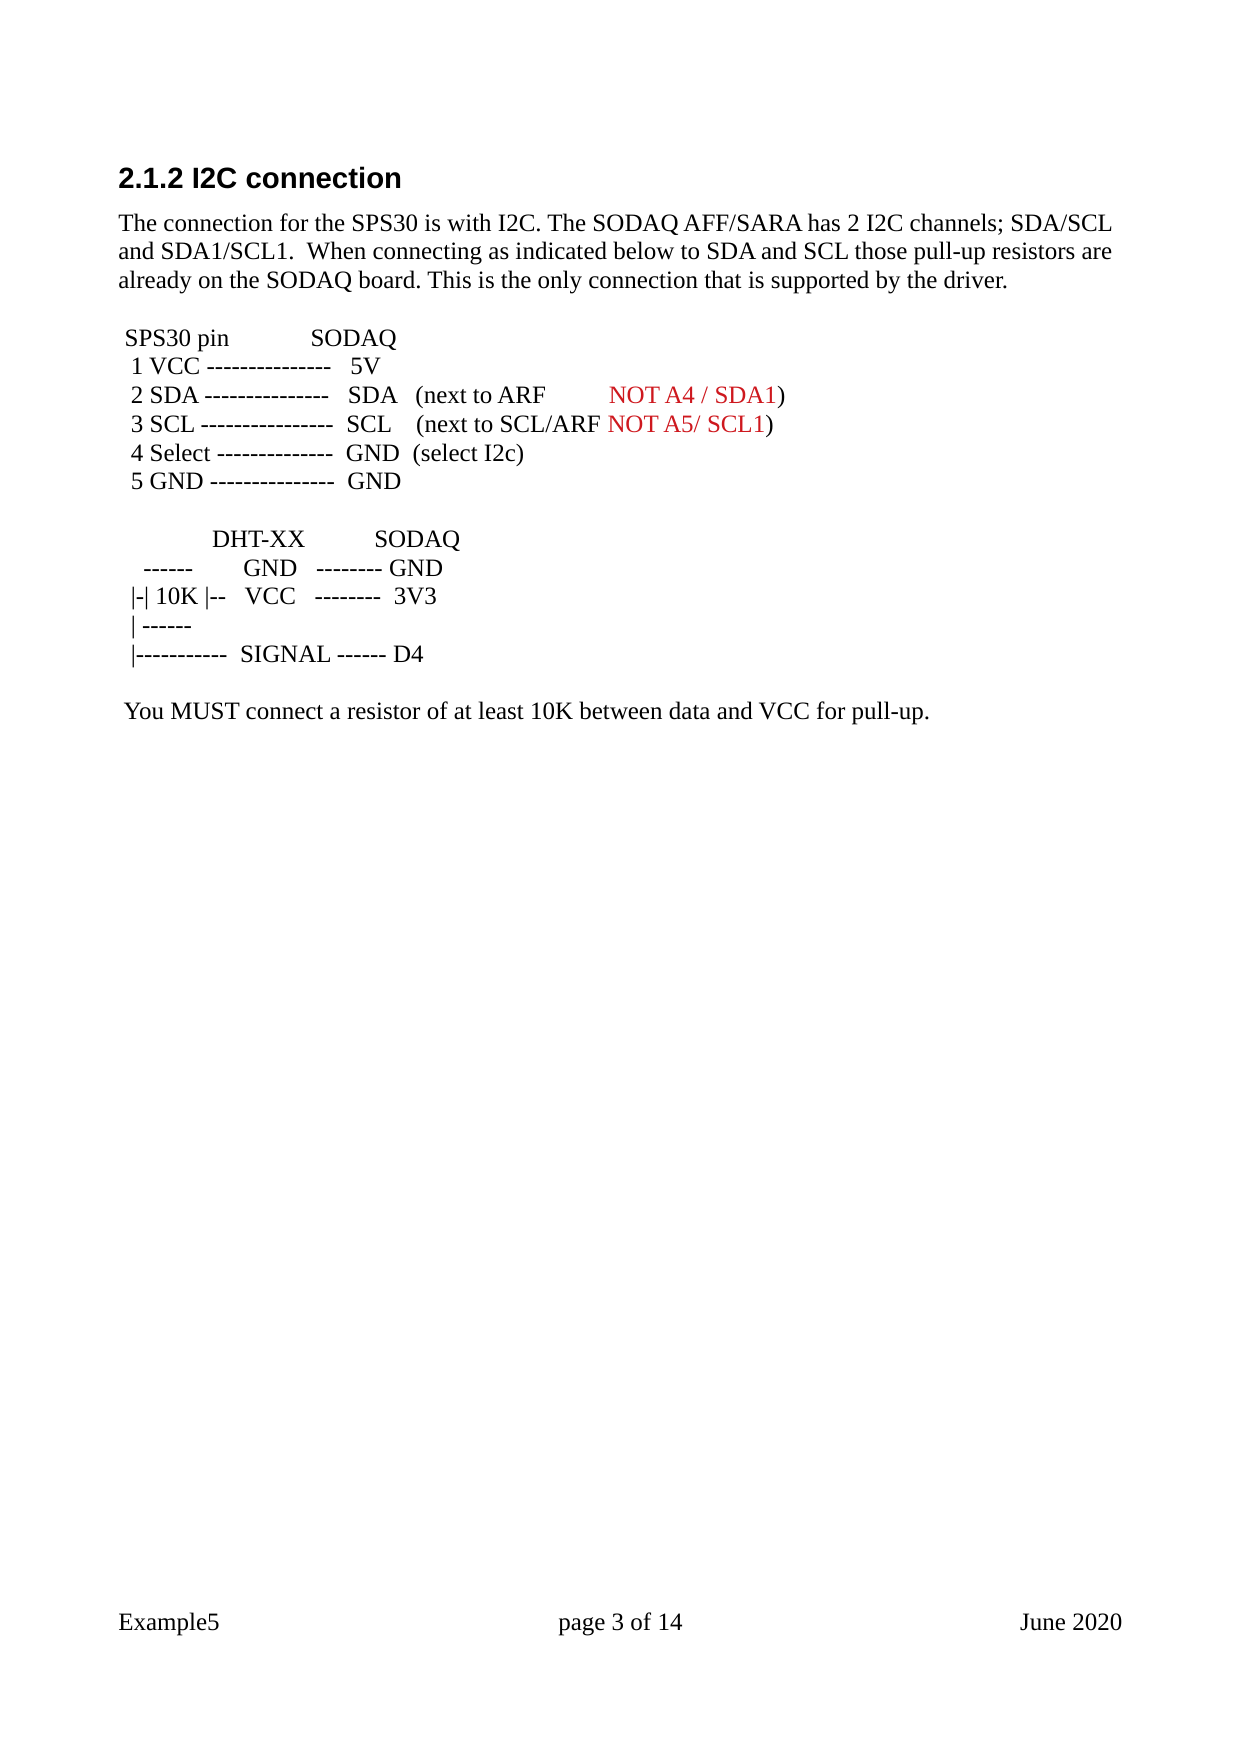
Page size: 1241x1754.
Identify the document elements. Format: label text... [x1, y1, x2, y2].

text | ------ [118, 610, 1122, 639]
text 5 GND --------------- GND [118, 466, 1122, 495]
text |-| 10K |-- VCC -------- 3V3 [118, 581, 1122, 610]
text You MUST connect a resistor of at least 10K between data and VCC for pull-up. [118, 696, 1122, 725]
text 1 VCC --------------- 5V [118, 351, 1122, 380]
text 3 SCL ---------------- SCL (next to SCL/ARF NOT A5/ SCL1) [118, 409, 1122, 438]
text ------ GND -------- GND [118, 553, 1122, 581]
text |----------- SIGNAL ------ D4 [118, 639, 1122, 668]
subtitle 2.1.2 I2C connection [118, 161, 1122, 195]
text 2 SDA --------------- SDA (next to ARF NOT A4 / SDA1) [118, 380, 1122, 409]
text 4 Select -------------- GND (select I2c) [118, 438, 1122, 466]
text The connection for the SPS30 is with I2C. The SODAQ AFF/SARA has 2 I2C channels; SDA/SCL and SDA1/SCL1. When connecting as indicated below to SDA and SCL those pull-up resistors are already on the SODAQ board. This is the only connection that is supported by the driver. [118, 208, 1122, 294]
text DHT-XX SODAQ [118, 524, 1122, 553]
text SPS30 pin SODAQ [118, 323, 1122, 351]
